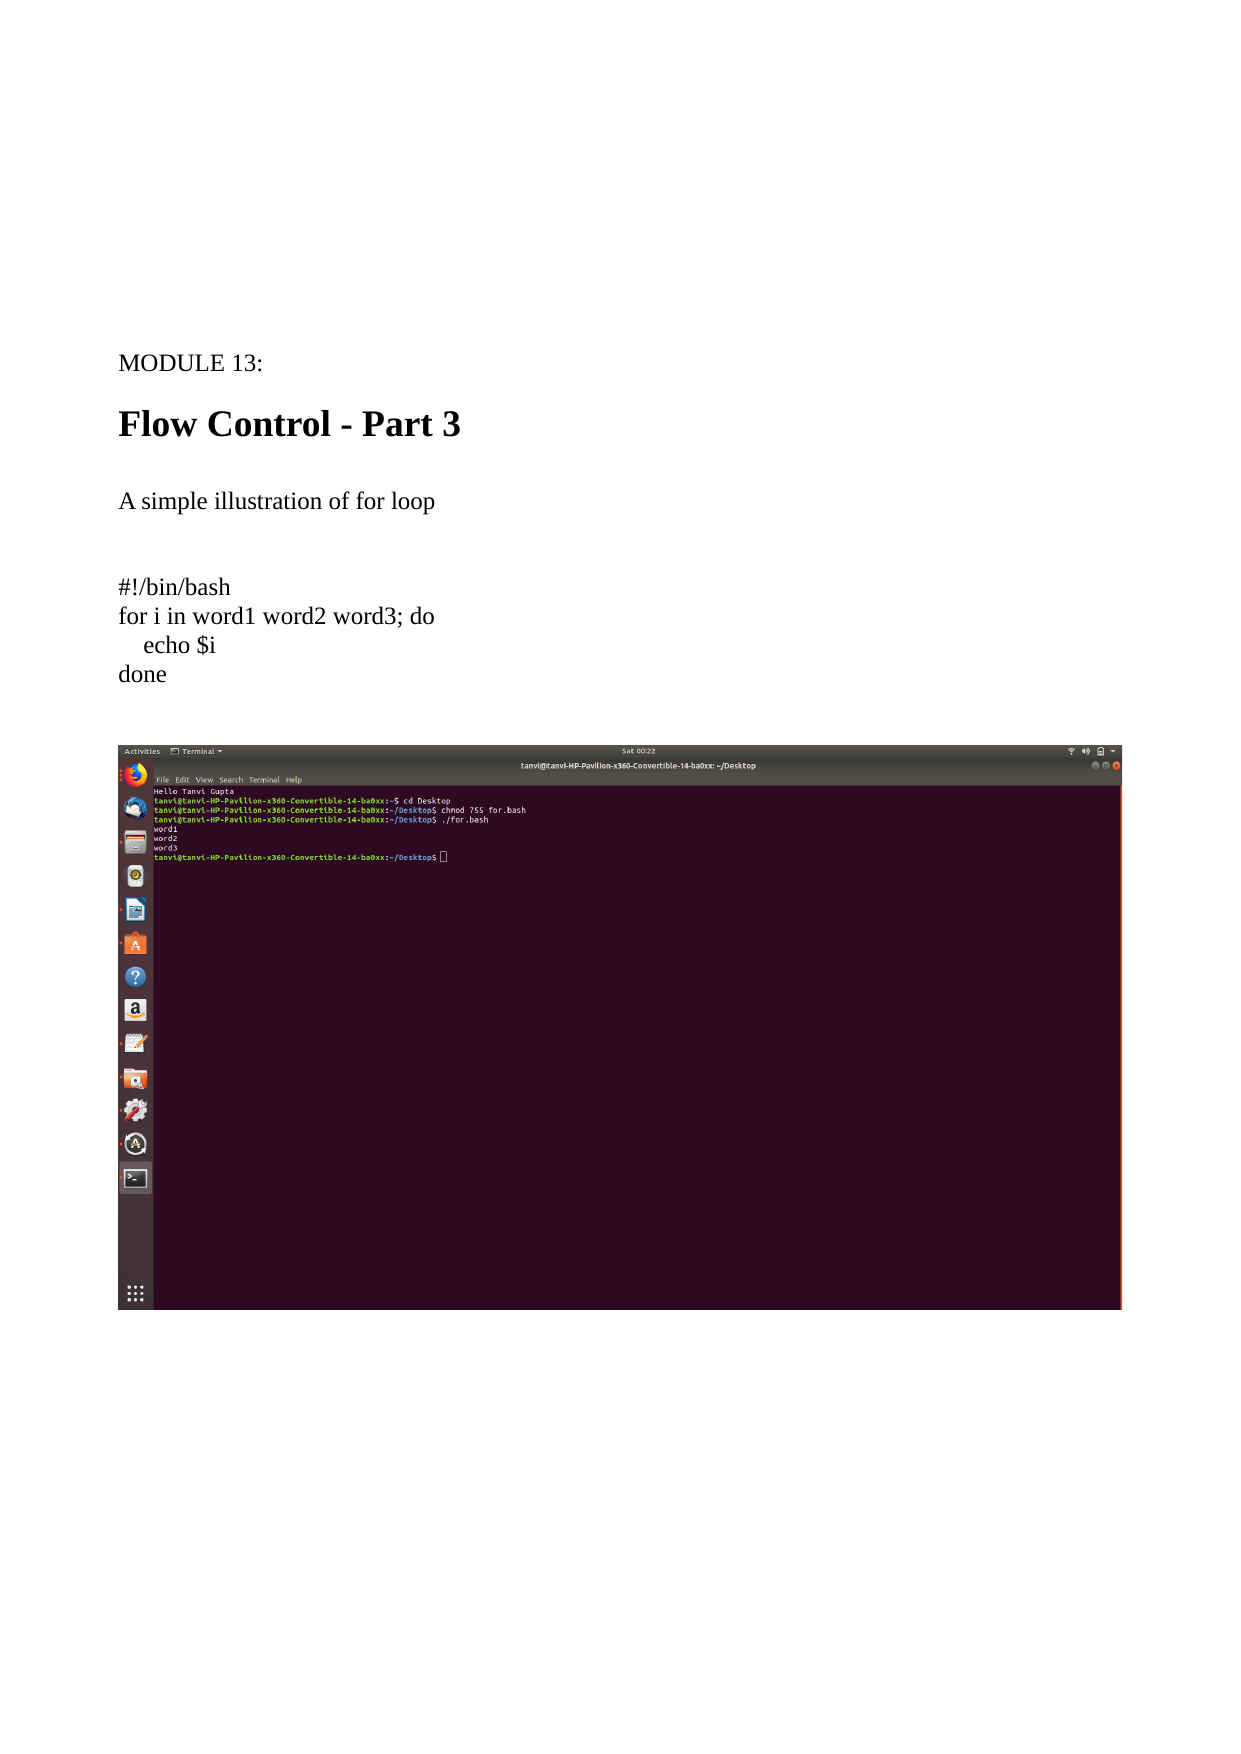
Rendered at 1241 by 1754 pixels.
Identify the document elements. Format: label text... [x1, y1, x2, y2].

text A simple illustration of for loop [118, 486, 1122, 515]
subtitle Flow Control - Part 3 [118, 402, 1122, 445]
text done [118, 659, 1122, 687]
picture [118, 745, 1123, 1310]
text for i in word1 word2 word3; do [118, 601, 1122, 630]
text echo $i [118, 630, 1122, 659]
text MODULE 13: [118, 348, 1122, 377]
text #!/bin/bash [118, 572, 1122, 601]
